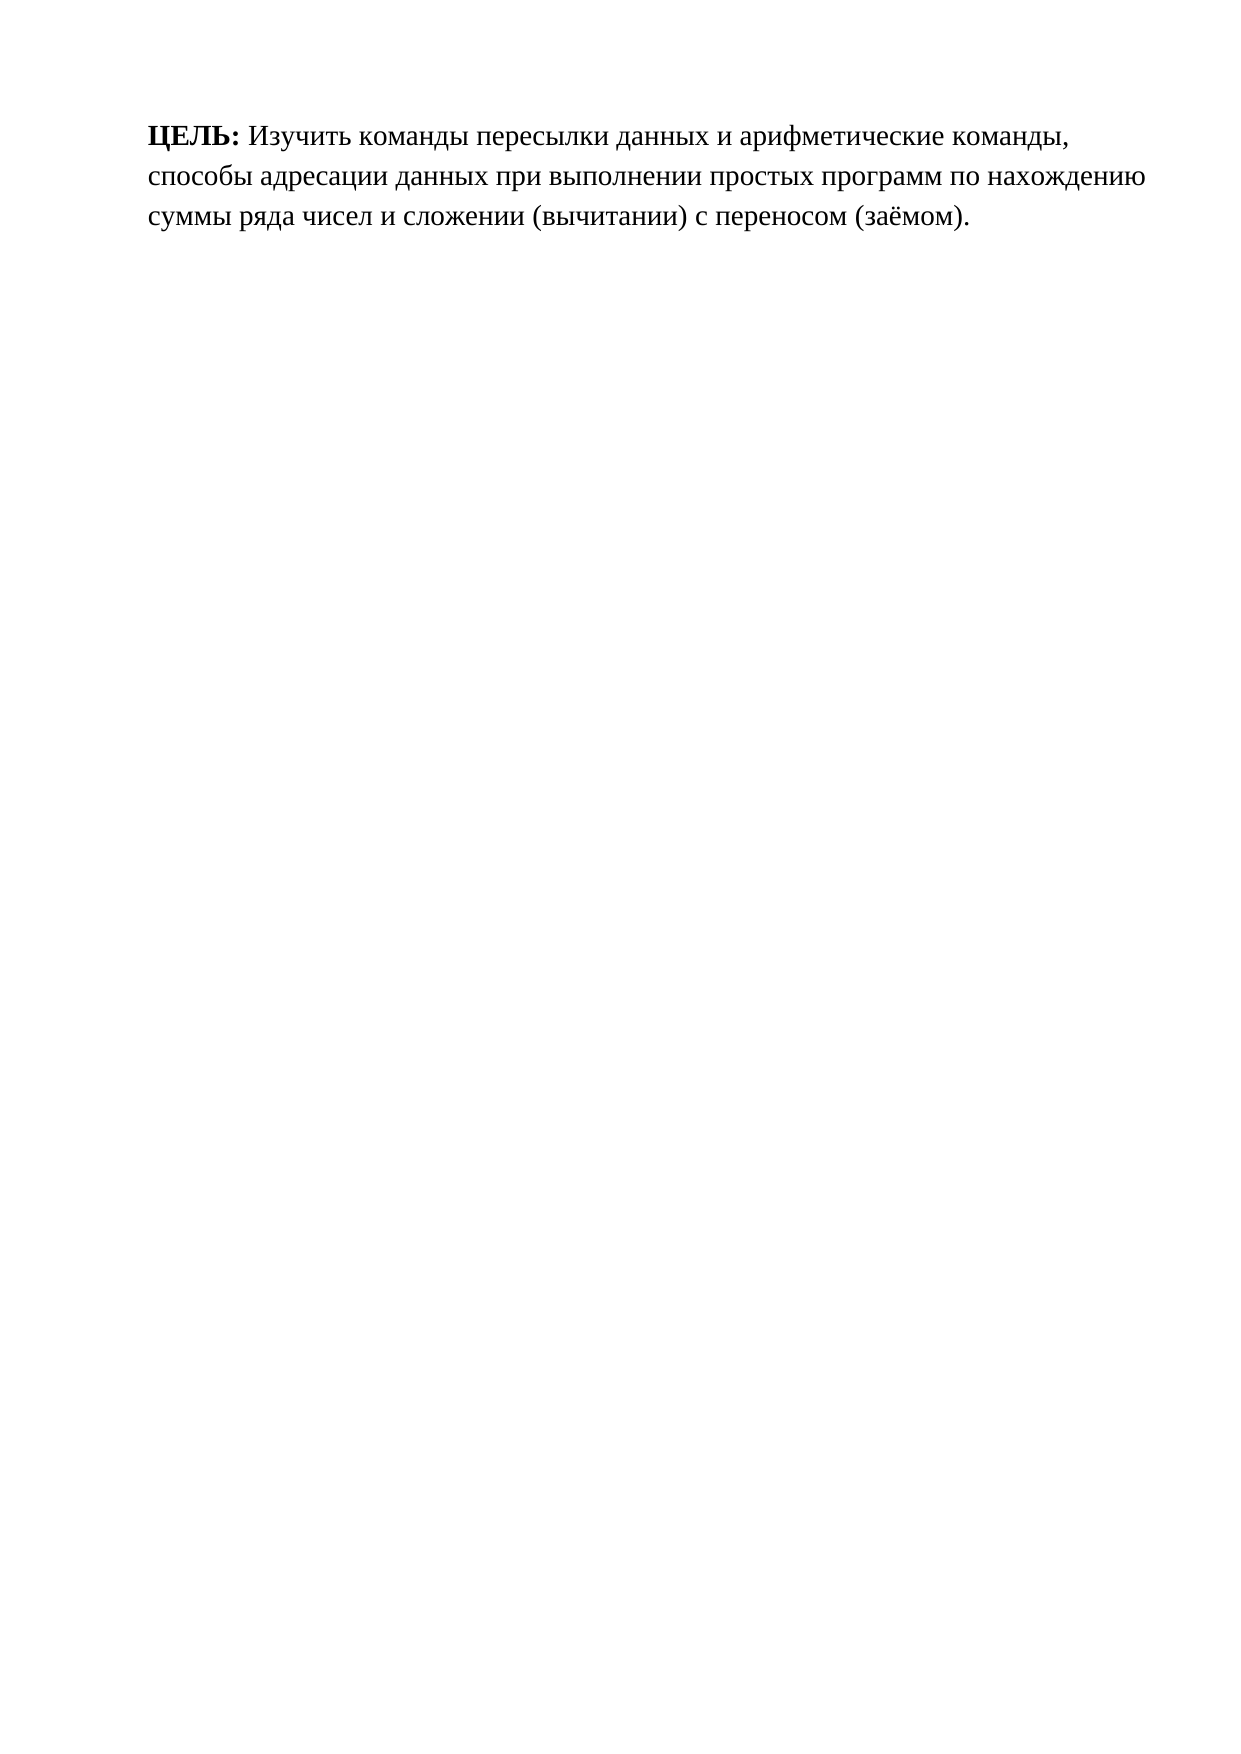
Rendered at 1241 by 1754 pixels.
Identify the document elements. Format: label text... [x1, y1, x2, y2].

text ЦЕЛЬ: Изучить команды пересылки данных и арифметические команды, способы адресации данных при выполнении простых программ по нахождению суммы ряда чисел и сложении (вычитании) с переносом (заёмом). [148, 118, 1152, 232]
